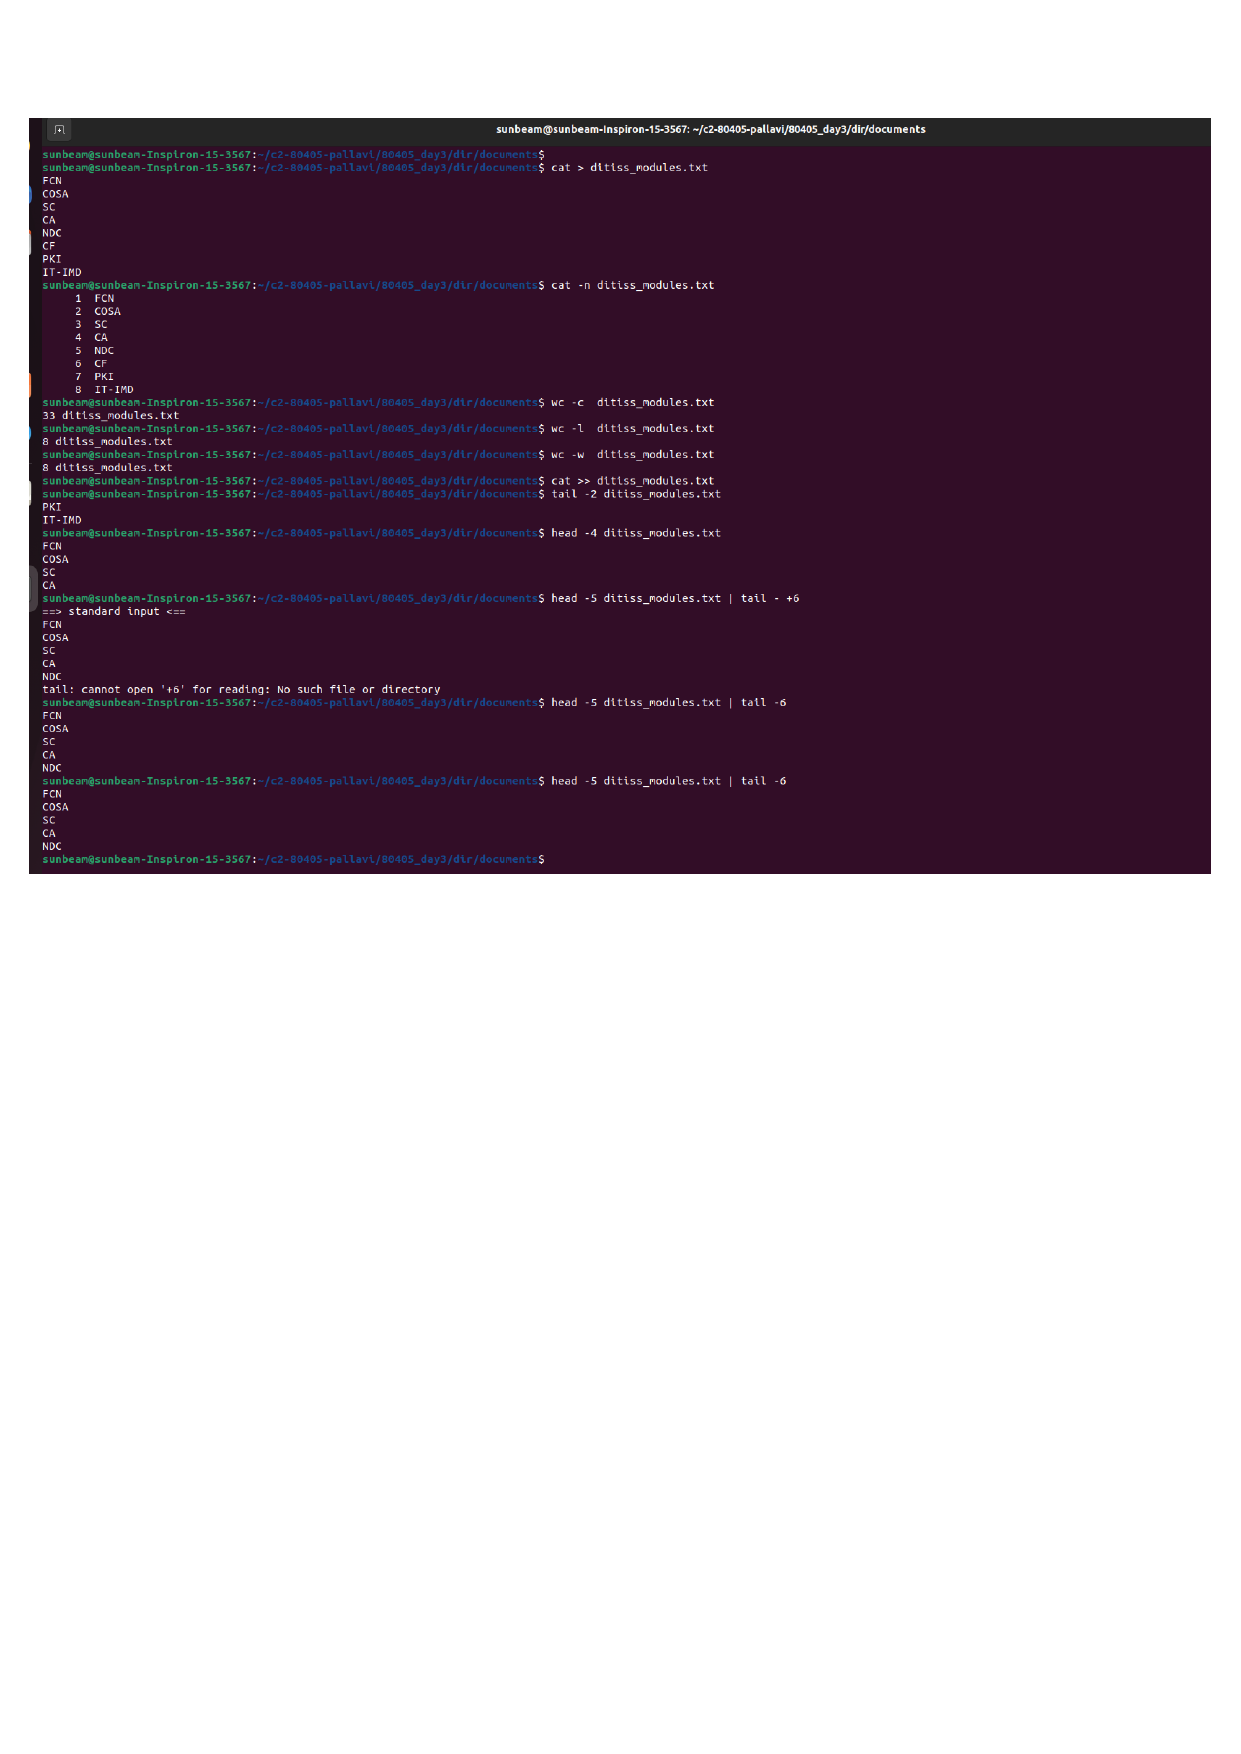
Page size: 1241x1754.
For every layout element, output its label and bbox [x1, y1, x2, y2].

picture [29, 118, 1211, 874]
